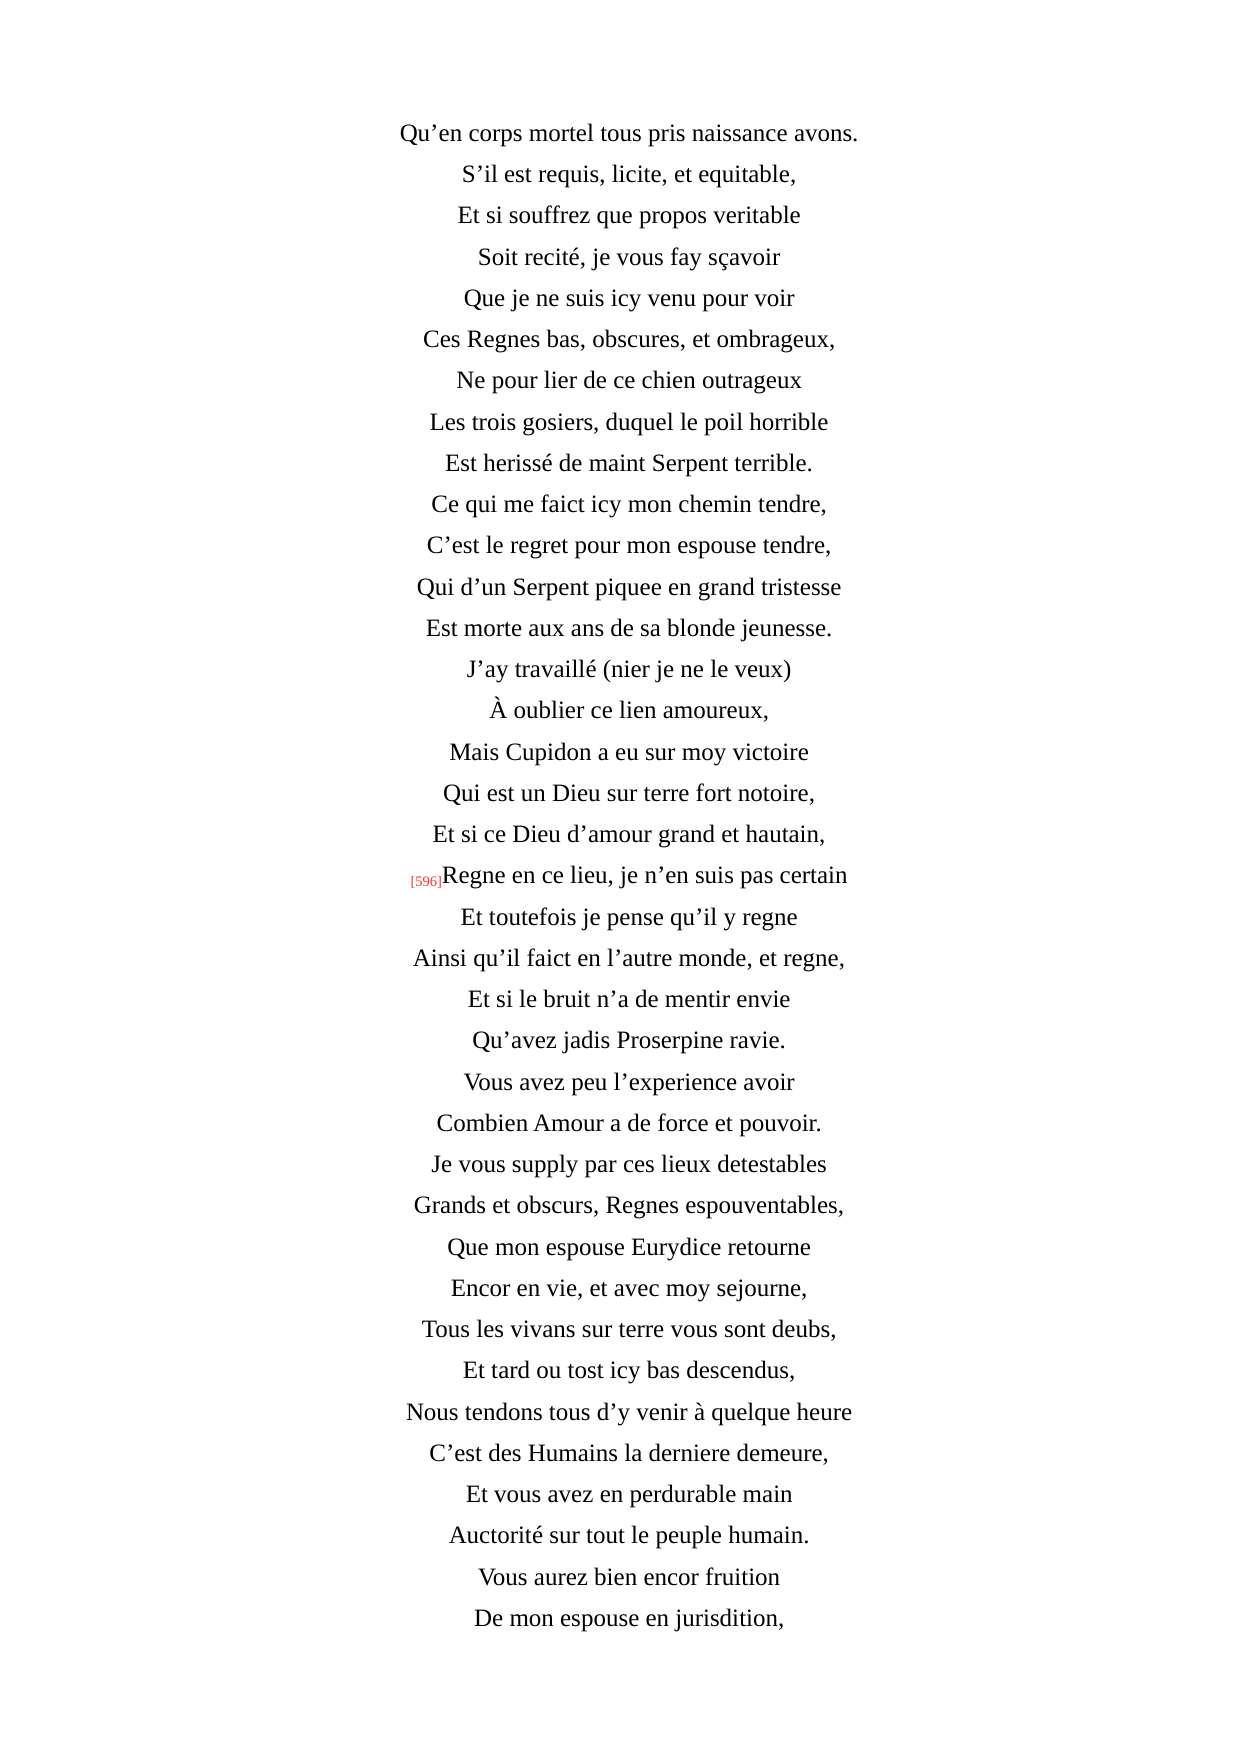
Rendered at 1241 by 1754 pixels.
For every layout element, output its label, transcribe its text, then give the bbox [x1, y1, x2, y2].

text Qui est un Dieu sur terre fort notoire, [118, 778, 1122, 807]
text Est morte aux ans de sa blonde jeunesse. [118, 613, 1122, 642]
text Ainsi qu’il faict en l’autre monde, et regne, [118, 943, 1122, 972]
text Que mon espouse Eurydice retourne [118, 1232, 1122, 1261]
text Qu’en corps mortel tous pris naissance avons. [118, 118, 1122, 147]
text C’est le regret pour mon espouse tendre, [118, 531, 1122, 559]
text Ce qui me faict icy mon chemin tendre, [118, 489, 1122, 518]
text C’est des Humains la derniere demeure, [118, 1438, 1122, 1467]
text Que je ne suis icy venu pour voir [118, 283, 1122, 312]
text Et toutefois je pense qu’il y regne [118, 902, 1122, 931]
text Les trois gosiers, duquel le poil horrible [118, 407, 1122, 436]
text Et tard ou tost icy bas descendus, [118, 1356, 1122, 1384]
text Grands et obscurs, Regnes espouventables, [118, 1191, 1122, 1219]
text Ne pour lier de ce chien outrageux [118, 366, 1122, 394]
text Qui d’un Serpent piquee en grand tristesse [118, 572, 1122, 601]
text Et si le bruit n’a de mentir envie [118, 984, 1122, 1013]
text Et vous avez en perdurable main [118, 1479, 1122, 1508]
text Encor en vie, et avec moy sejourne, [118, 1273, 1122, 1302]
text Et si ce Dieu d’amour grand et hautain, [118, 819, 1122, 848]
text Est herissé de maint Serpent terrible. [118, 448, 1122, 477]
text Ces Regnes bas, obscures, et ombrageux, [118, 324, 1122, 353]
text Vous aurez bien encor fruition [118, 1562, 1122, 1591]
text S’il est requis, licite, et equitable, [118, 159, 1122, 188]
text De mon espouse en jurisdition, [118, 1603, 1122, 1632]
text Tous les vivans sur terre vous sont deubs, [118, 1314, 1122, 1343]
text Je vous supply par ces lieux detestables [118, 1149, 1122, 1178]
text À oublier ce lien amoureux, [118, 696, 1122, 724]
text Nous tendons tous d’y venir à quelque heure [118, 1397, 1122, 1426]
text Vous avez peu l’experience avoir [118, 1067, 1122, 1096]
text Et si souffrez que propos veritable [118, 201, 1122, 229]
text Auctorité sur tout le peuple humain. [118, 1521, 1122, 1549]
text Qu’avez jadis Proserpine ravie. [118, 1026, 1122, 1054]
text Soit recité, je vous fay sçavoir [118, 242, 1122, 271]
text J’ay travaillé (nier je ne le veux) [118, 654, 1122, 683]
text Mais Cupidon a eu sur moy victoire [118, 737, 1122, 766]
text Combien Amour a de force et pouvoir. [118, 1108, 1122, 1137]
text [596]Regne en ce lieu, je n’en suis pas certain [118, 861, 1122, 889]
